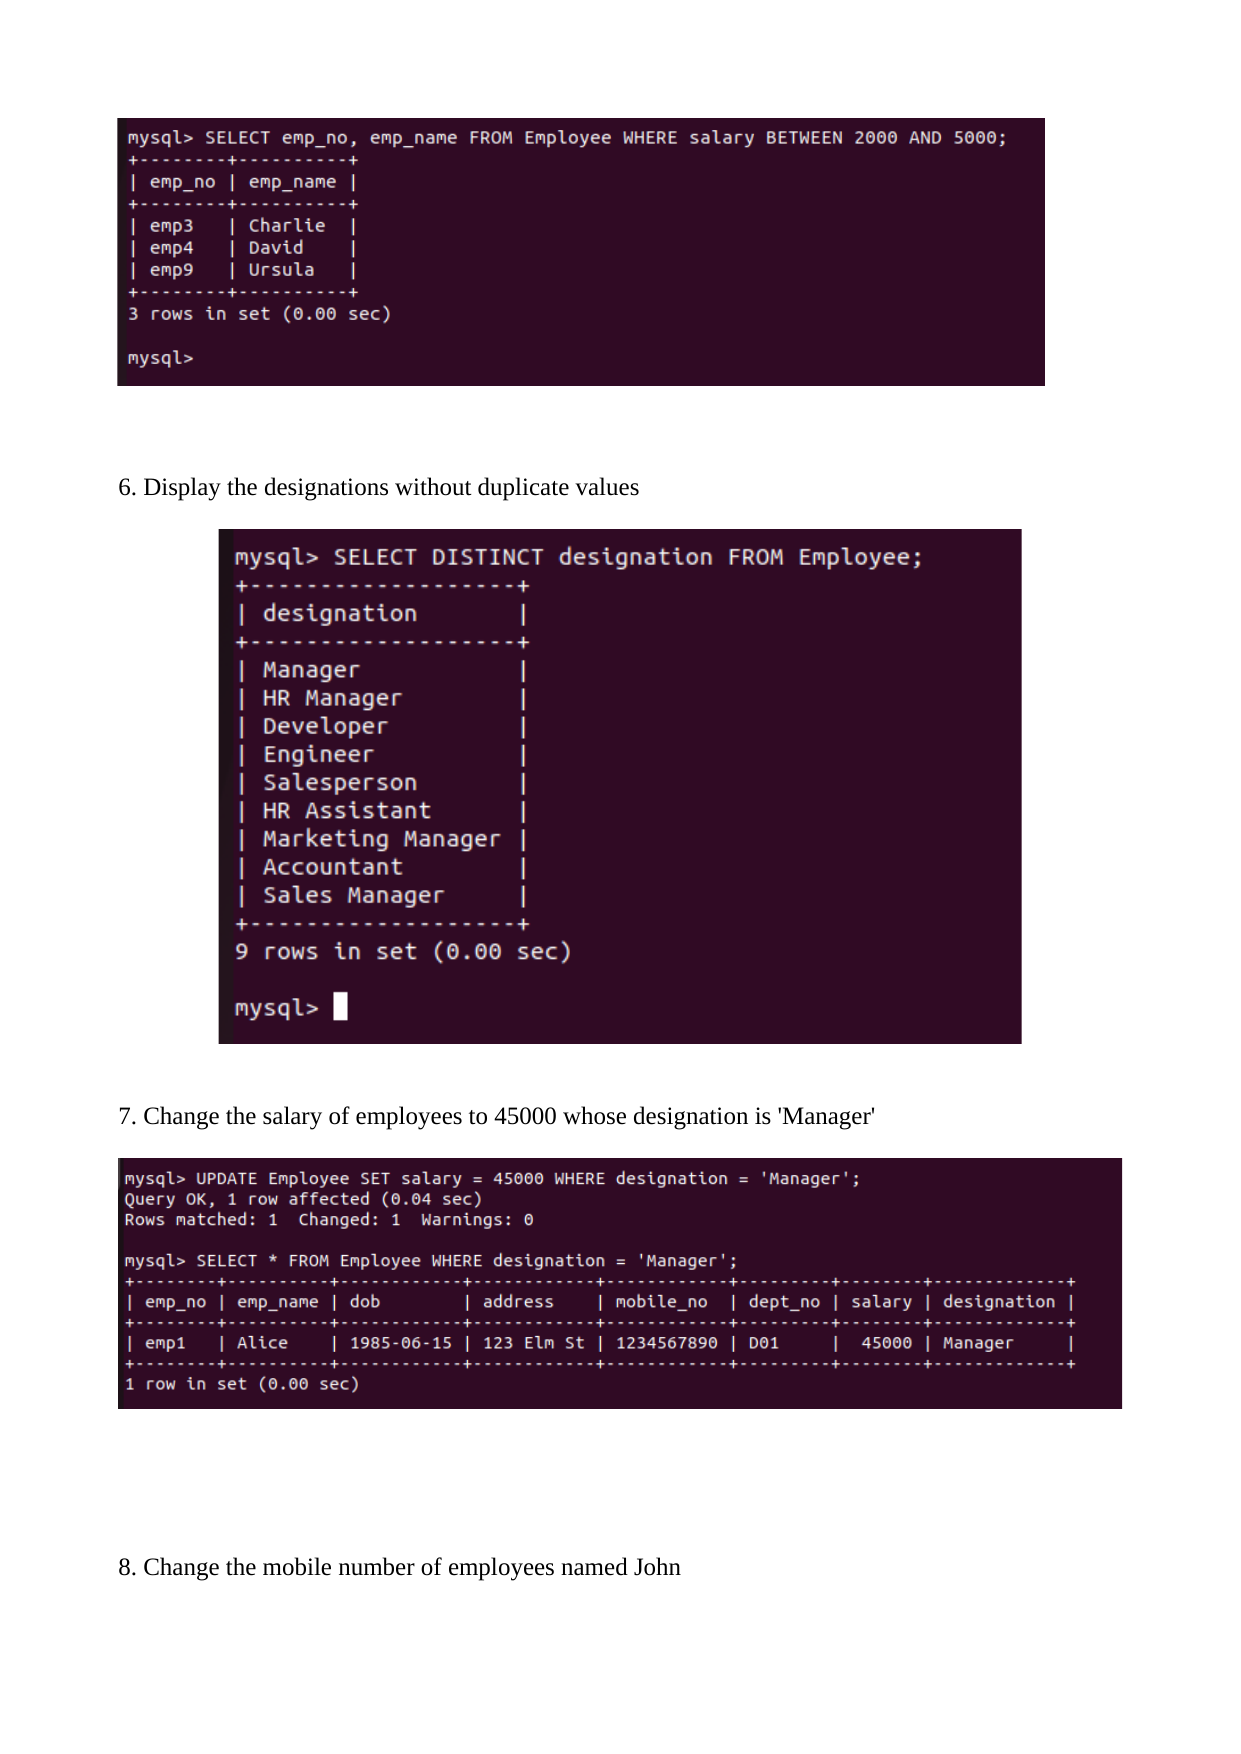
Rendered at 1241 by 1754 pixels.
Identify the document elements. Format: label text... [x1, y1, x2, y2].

text 8. Change the mobile number of employees named John [118, 1552, 1122, 1581]
picture [118, 1158, 1123, 1409]
text 6. Display the designations without duplicate values [118, 472, 1122, 501]
picture [218, 529, 1022, 1044]
picture [117, 118, 1045, 386]
text 7. Change the salary of employees to 45000 whose designation is 'Manager' [118, 1101, 1122, 1130]
